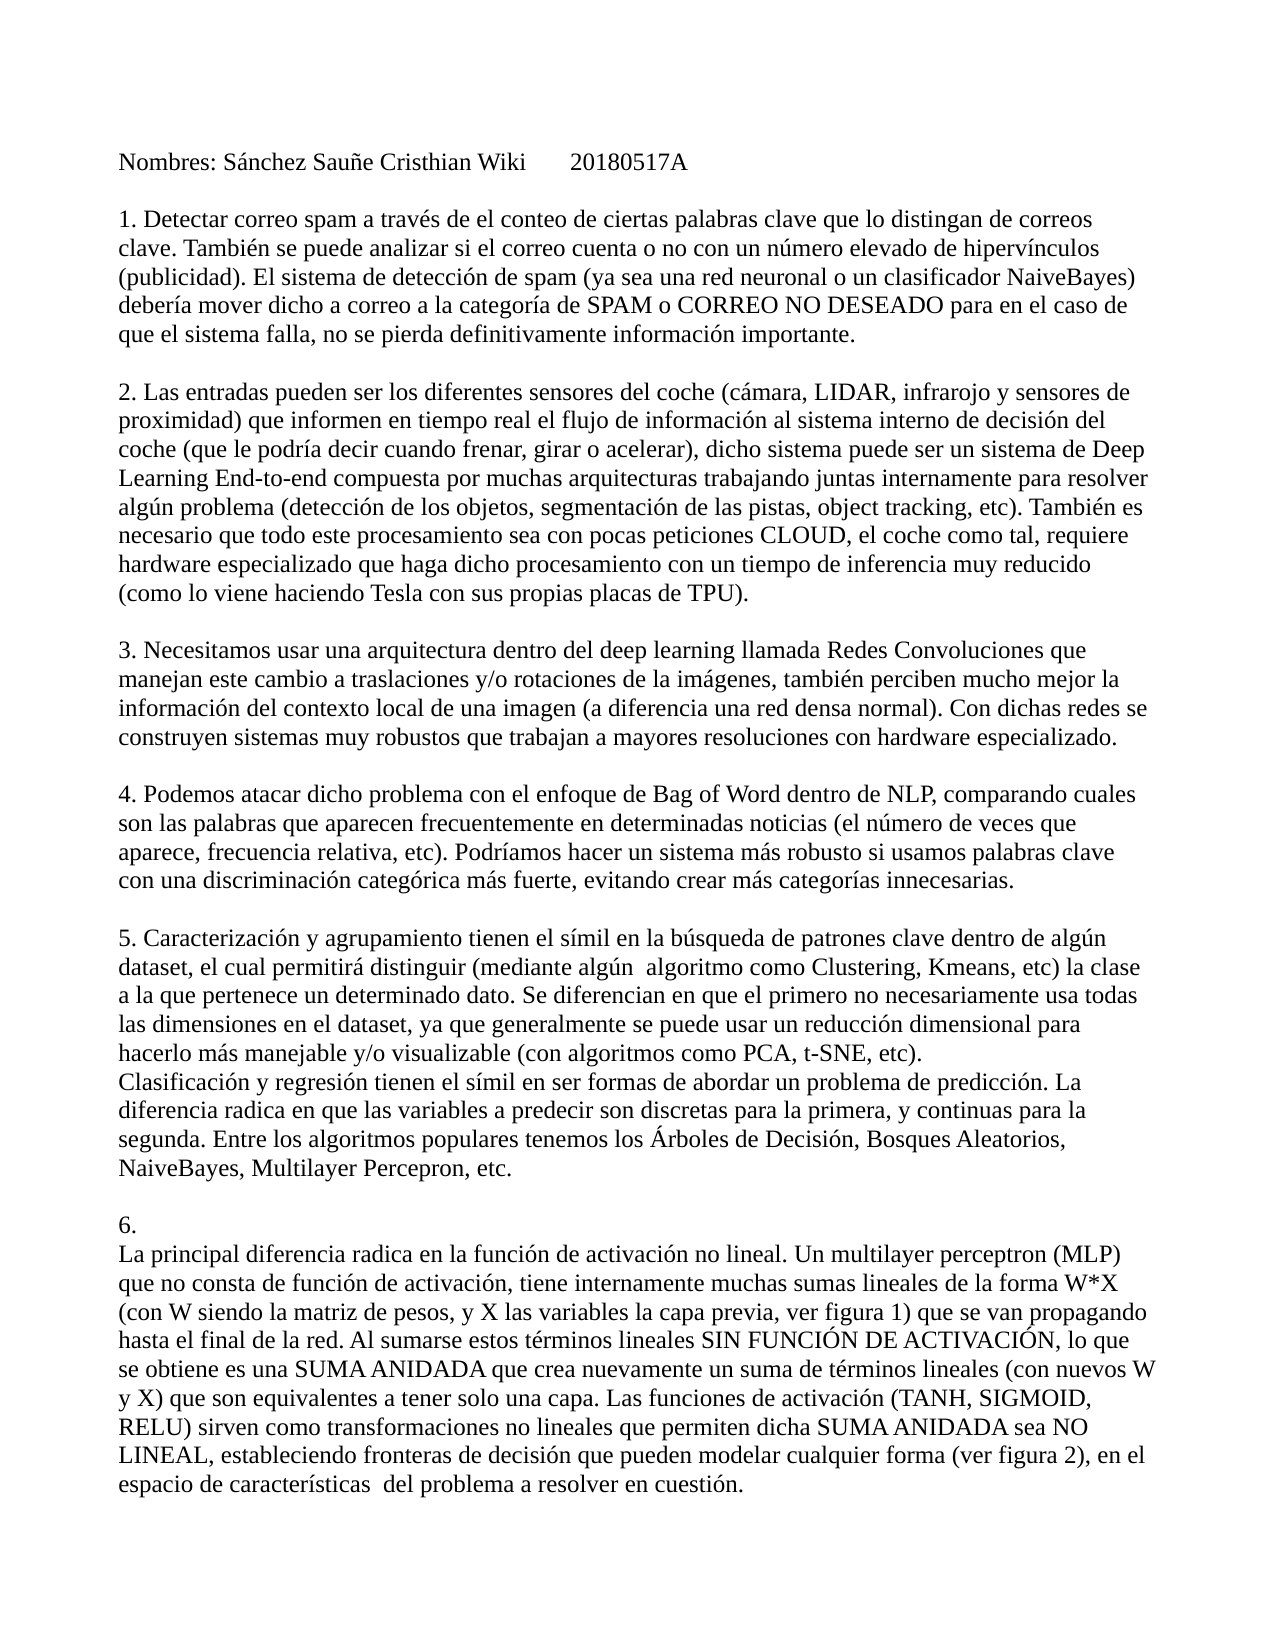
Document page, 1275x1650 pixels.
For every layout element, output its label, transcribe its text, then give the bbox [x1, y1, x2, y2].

text 2. Las entradas pueden ser los diferentes sensores del coche (cámara, LIDAR, infrarojo y sensores de proximidad) que informen en tiempo real el flujo de información al sistema interno de decisión del coche (que le podría decir cuando frenar, girar o acelerar), dicho sistema puede ser un sistema de Deep Learning End-to-end compuesta por muchas arquitecturas trabajando juntas internamente para resolver algún problema (detección de los objetos, segmentación de las pistas, object tracking, etc). También es necesario que todo este procesamiento sea con pocas peticiones CLOUD, el coche como tal, requiere hardware especializado que haga dicho procesamiento con un tiempo de inferencia muy reducido (como lo viene haciendo Tesla con sus propias placas de TPU). [118, 377, 1157, 607]
text 6. [118, 1211, 1157, 1239]
text 3. Necesitamos usar una arquitectura dentro del deep learning llamada Redes Convoluciones que manejan este cambio a traslaciones y/o rotaciones de la imágenes, también perciben mucho mejor la información del contexto local de una imagen (a diferencia una red densa normal). Con dichas redes se construyen sistemas muy robustos que trabajan a mayores resoluciones con hardware especializado. [118, 636, 1157, 751]
text 4. Podemos atacar dicho problema con el enfoque de Bag of Word dentro de NLP, comparando cuales son las palabras que aparecen frecuentemente en determinadas noticias (el número de veces que aparece, frecuencia relativa, etc). Podríamos hacer un sistema más robusto si usamos palabras clave con una discriminación categórica más fuerte, evitando crear más categorías innecesarias. [118, 779, 1157, 894]
text 1. Detectar correo spam a través de el conteo de ciertas palabras clave que lo distingan de correos clave. También se puede analizar si el correo cuenta o no con un número elevado de hipervínculos (publicidad). El sistema de detección de spam (ya sea una red neuronal o un clasificador NaiveBayes) debería mover dicho a correo a la categoría de SPAM o CORREO NO DESEADO para en el caso de que el sistema falla, no se pierda definitivamente información importante. [118, 204, 1157, 348]
text 5. Caracterización y agrupamiento tienen el símil en la búsqueda de patrones clave dentro de algún dataset, el cual permitirá distinguir (mediante algún algoritmo como Clustering, Kmeans, etc) la clase a la que pertenece un determinado dato. Se diferencian en que el primero no necesariamente usa todas las dimensiones en el dataset, ya que generalmente se puede usar un reducción dimensional para hacerlo más manejable y/o visualizable (con algoritmos como PCA, t-SNE, etc). [118, 923, 1157, 1067]
text La principal diferencia radica en la función de activación no lineal. Un multilayer perceptron (MLP) que no consta de función de activación, tiene internamente muchas sumas lineales de la forma W*X (con W siendo la matriz de pesos, y X las variables la capa previa, ver figura 1) que se van propagando hasta el final de la red. Al sumarse estos términos lineales SIN FUNCIÓN DE ACTIVACIÓN, lo que se obtiene es una SUMA ANIDADA que crea nuevamente un suma de términos lineales (con nuevos W y X) que son equivalentes a tener solo una capa. Las funciones de activación (TANH, SIGMOID, RELU) sirven como transformaciones no lineales que permiten dicha SUMA ANIDADA sea NO LINEAL, estableciendo fronteras de decisión que pueden modelar cualquier forma (ver figura 2), en el espacio de características del problema a resolver en cuestión. [118, 1239, 1157, 1498]
text Nombres: Sánchez Sauñe Cristhian Wiki 20180517A [118, 147, 1157, 176]
text Clasificación y regresión tienen el símil en ser formas de abordar un problema de predicción. La diferencia radica en que las variables a predecir son discretas para la primera, y continuas para la segunda. Entre los algoritmos populares tenemos los Árboles de Decisión, Bosques Aleatorios, NaiveBayes, Multilayer Percepron, etc. [118, 1067, 1157, 1182]
